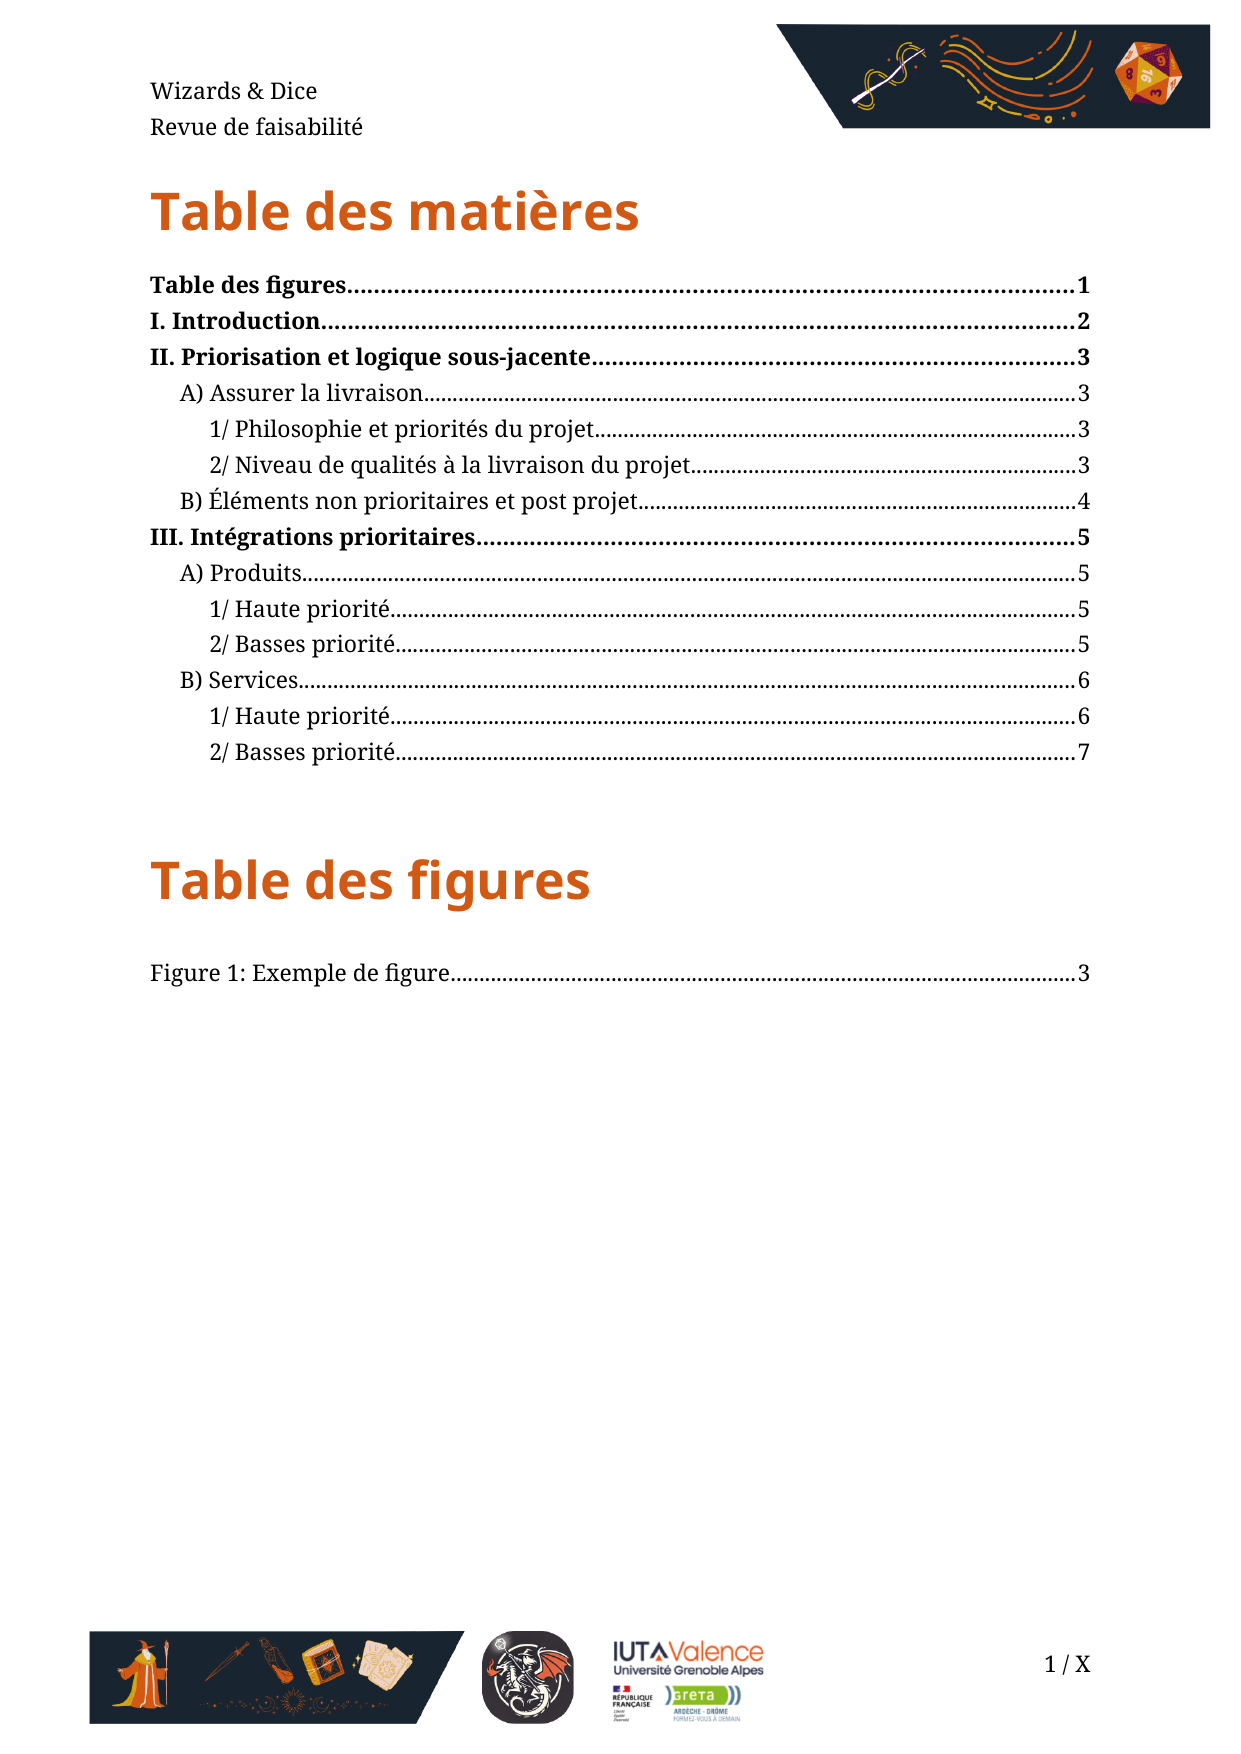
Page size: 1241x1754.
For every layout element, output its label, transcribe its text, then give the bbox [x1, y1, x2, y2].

picture [81, 1620, 788, 1733]
subtitle Table des figures [150, 844, 1090, 915]
text II. Priorisation et logique sous-jacente 3 [150, 341, 1090, 372]
text A) Produits 5 [179, 557, 1090, 588]
text Figure 1: Exemple de figure 3 [150, 957, 1090, 988]
text 1/ Haute priorité 5 [209, 592, 1090, 624]
text A) Assurer la livraison 3 [179, 377, 1090, 408]
text Table des figures 1 [150, 269, 1090, 300]
text B) Services 6 [179, 664, 1090, 696]
text 2/ Niveau de qualités à la livraison du projet 3 [209, 449, 1090, 480]
text I. Introduction 2 [150, 305, 1090, 336]
text III. Intégrations prioritaires 5 [150, 521, 1090, 552]
picture [771, 21, 1218, 131]
text 2/ Basses priorité 5 [209, 628, 1090, 660]
text 1/ Haute priorité 6 [209, 700, 1090, 732]
subtitle Table des matières [150, 175, 1090, 246]
text B) Éléments non prioritaires et post projet 4 [179, 485, 1090, 516]
text 1/ Philosophie et priorités du projet 3 [209, 413, 1090, 444]
text 2/ Basses priorité 7 [209, 736, 1090, 767]
